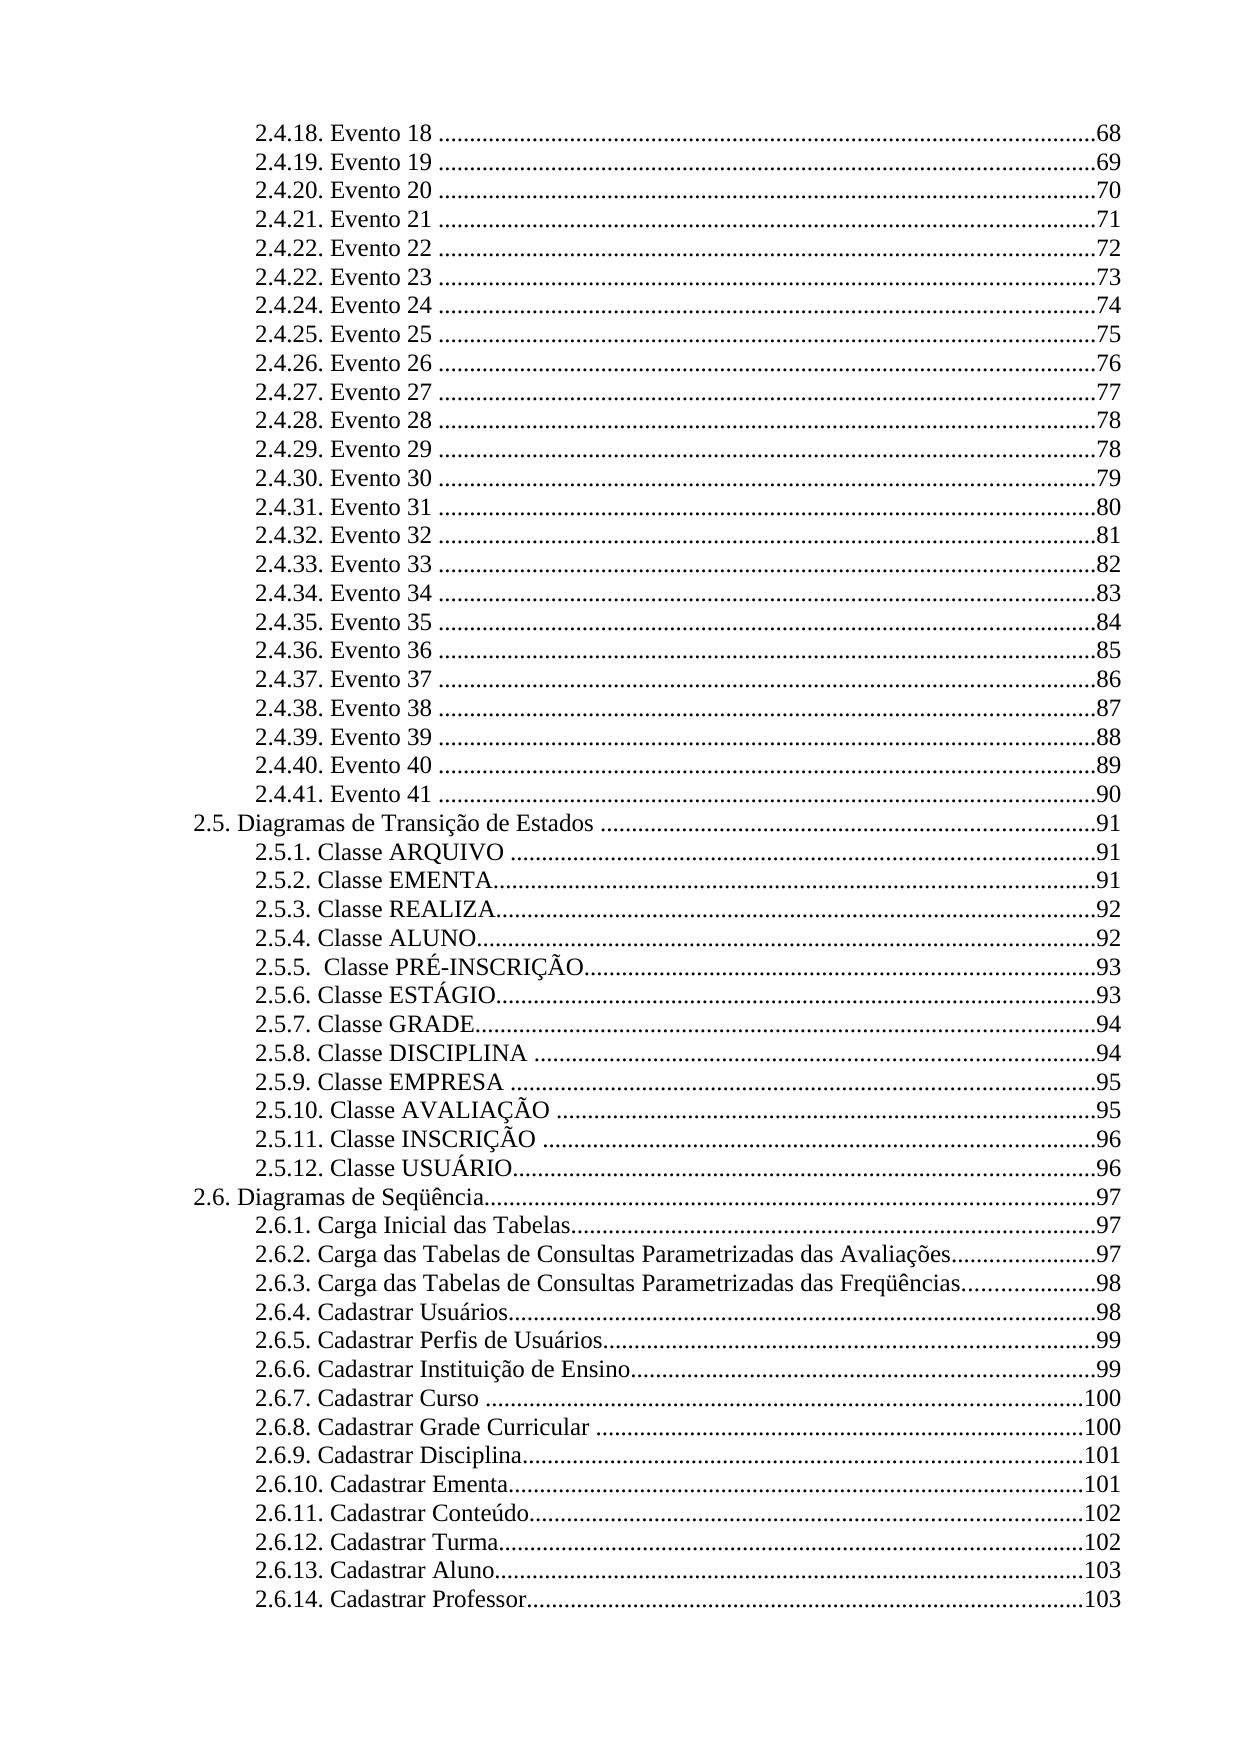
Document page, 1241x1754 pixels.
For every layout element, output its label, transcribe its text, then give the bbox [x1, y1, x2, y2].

text 2.6.1. Carga Inicial das Tabelas ..........97 [255, 1211, 1122, 1239]
text 2.4.18. Evento 18 ..........68 [255, 118, 1122, 147]
text 2.4.37. Evento 37 ..........86 [255, 664, 1122, 693]
text 2.6.14. Cadastrar Professor ........103 [255, 1584, 1122, 1613]
text 2.4.22. Evento 22 ..........72 [255, 233, 1122, 262]
text 2.5. Diagramas de Transição de Estados ..........91 [118, 808, 1122, 837]
text 2.4.25. Evento 25 ..........75 [255, 319, 1122, 348]
text 2.4.31. Evento 31 ..........80 [255, 492, 1122, 521]
text 2.4.20. Evento 20 ..........70 [255, 176, 1122, 204]
text 2.4.33. Evento 33 ..........82 [255, 549, 1122, 578]
text 2.5.12. Classe USUÁRIO ..........96 [255, 1153, 1122, 1182]
text 2.4.32. Evento 32 ..........81 [255, 521, 1122, 549]
text 2.4.28. Evento 28 ..........78 [255, 406, 1122, 434]
text 2.5.4. Classe ALUNO ..........92 [255, 923, 1122, 952]
text 2.6.11. Cadastrar Conteúdo ........102 [255, 1498, 1122, 1527]
text 2.6.2. Carga das Tabelas de Consultas Parametrizadas das Avaliações ..........97 [255, 1239, 1122, 1268]
text 2.4.24. Evento 24 ..........74 [255, 291, 1122, 319]
text 2.4.30. Evento 30 ..........79 [255, 463, 1122, 492]
text 2.5.3. Classe REALIZA ..........92 [255, 894, 1122, 923]
text 2.6.13. Cadastrar Aluno ........103 [255, 1556, 1122, 1584]
text 2.4.39. Evento 39 ..........88 [255, 722, 1122, 751]
text 2.5.8. Classe DISCIPLINA ..........94 [255, 1038, 1122, 1067]
text 2.4.19. Evento 19 ..........69 [255, 147, 1122, 176]
text 2.5.2. Classe EMENTA ..........91 [255, 866, 1122, 894]
text 2.4.35. Evento 35 ..........84 [255, 607, 1122, 636]
text 2.6.6. Cadastrar Instituição de Ensino ..........99 [255, 1354, 1122, 1383]
text 2.6.5. Cadastrar Perfis de Usuários ..........99 [255, 1326, 1122, 1354]
text 2.6.4. Cadastrar Usuários ..........98 [255, 1297, 1122, 1326]
text 2.6.10. Cadastrar Ementa ........101 [255, 1469, 1122, 1498]
text 2.5.5. Classe PRÉ-INSCRIÇÃO ..........93 [255, 952, 1122, 981]
text 2.6.8. Cadastrar Grade Curricular ........100 [255, 1412, 1122, 1441]
text 2.4.27. Evento 27 ..........77 [255, 377, 1122, 406]
text 2.6.7. Cadastrar Curso ........100 [255, 1383, 1122, 1412]
text 2.5.1. Classe ARQUIVO ..........91 [255, 837, 1122, 866]
text 2.5.10. Classe AVALIAÇÃO ..........95 [255, 1096, 1122, 1124]
text 2.4.29. Evento 29 ..........78 [255, 434, 1122, 463]
text 2.6. Diagramas de Seqüência ..........97 [118, 1182, 1122, 1211]
text 2.4.40. Evento 40 ..........89 [255, 751, 1122, 779]
text 2.5.7. Classe GRADE ..........94 [255, 1009, 1122, 1038]
text 2.4.22. Evento 23 ..........73 [255, 262, 1122, 291]
text 2.4.36. Evento 36 ..........85 [255, 636, 1122, 664]
text 2.6.9. Cadastrar Disciplina ........101 [255, 1441, 1122, 1469]
text 2.4.41. Evento 41 ..........90 [255, 779, 1122, 808]
text 2.6.3. Carga das Tabelas de Consultas Parametrizadas das Freqüências ..........98 [255, 1268, 1122, 1297]
text 2.4.21. Evento 21 ..........71 [255, 204, 1122, 233]
text 2.5.9. Classe EMPRESA ..........95 [255, 1067, 1122, 1096]
text 2.5.11. Classe INSCRIÇÃO ..........96 [255, 1124, 1122, 1153]
text 2.4.38. Evento 38 ..........87 [255, 693, 1122, 722]
text 2.6.12. Cadastrar Turma ........102 [255, 1527, 1122, 1556]
text 2.5.6. Classe ESTÁGIO ..........93 [255, 981, 1122, 1009]
text 2.4.26. Evento 26 ..........76 [255, 348, 1122, 377]
text 2.4.34. Evento 34 ..........83 [255, 578, 1122, 607]
